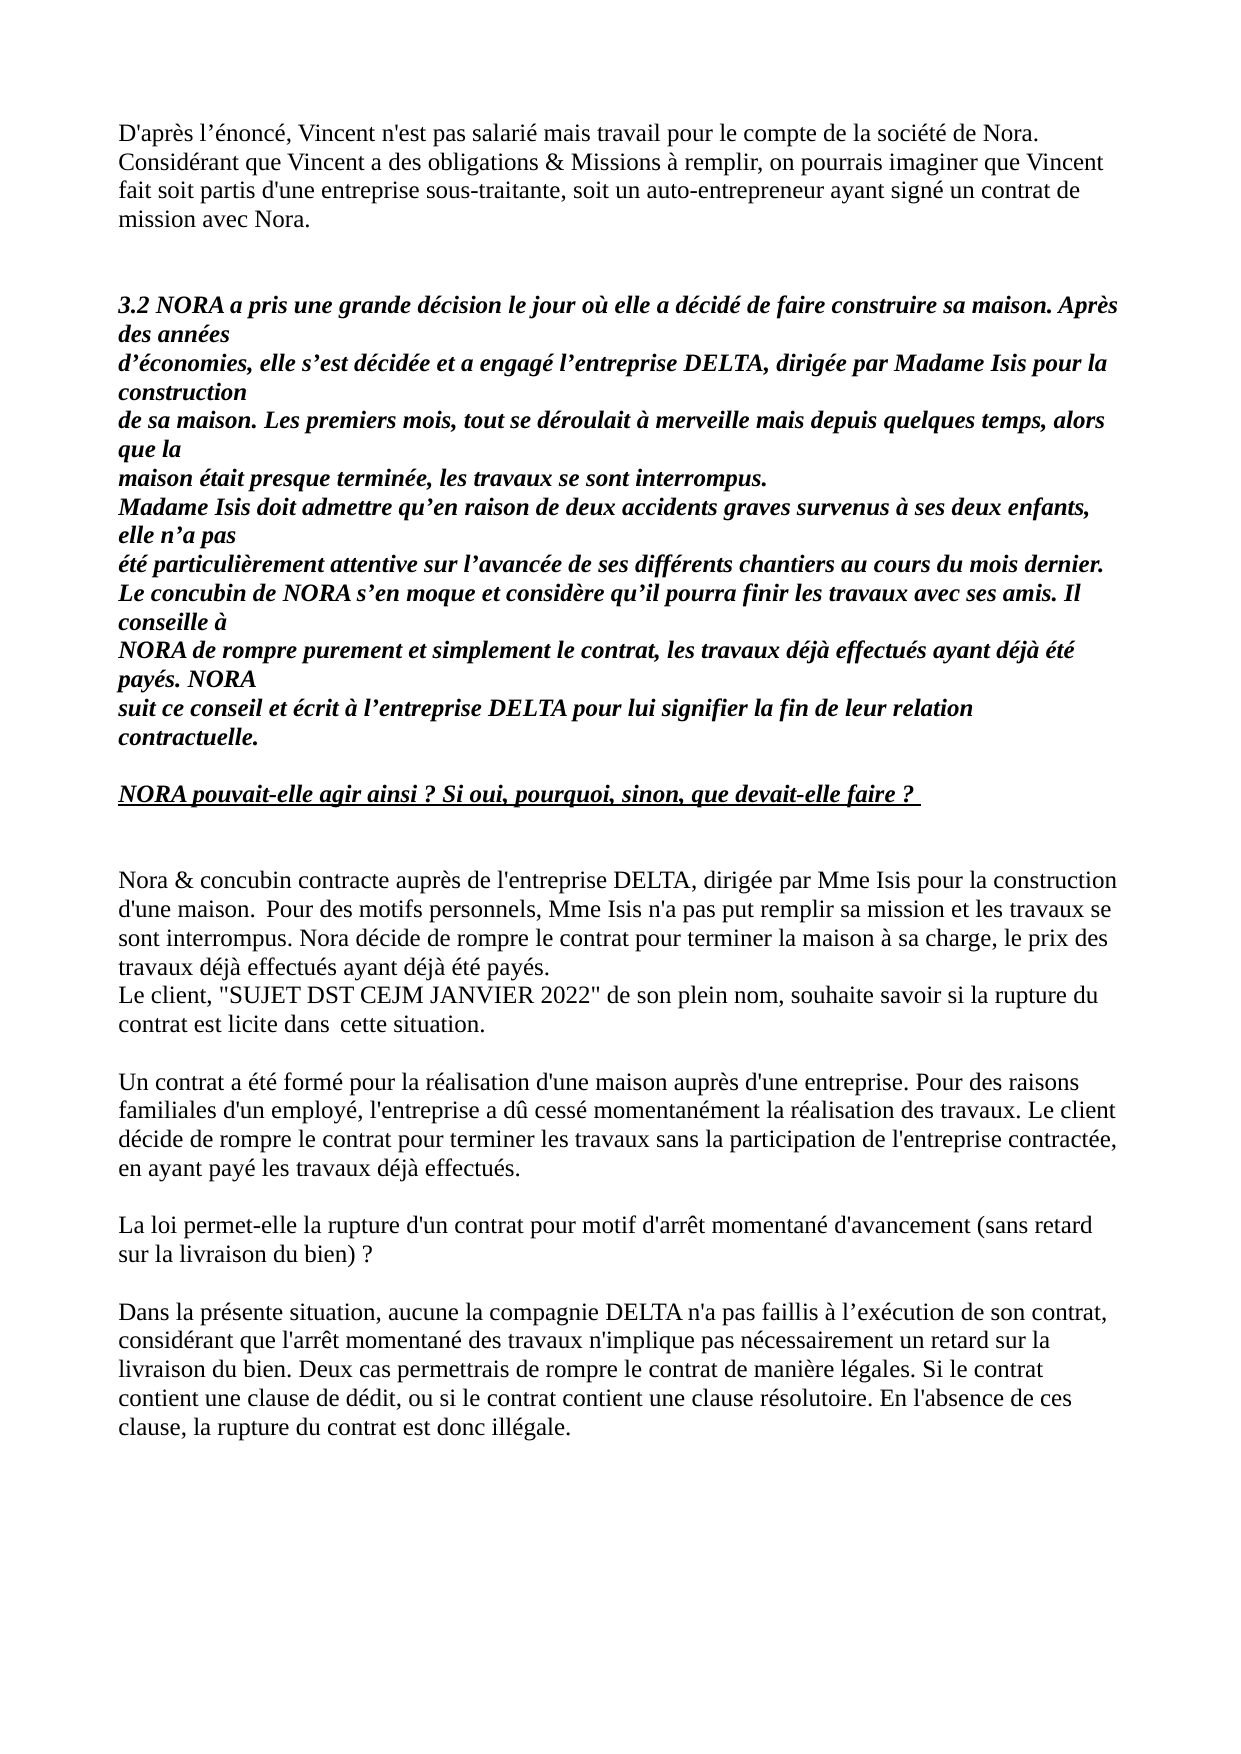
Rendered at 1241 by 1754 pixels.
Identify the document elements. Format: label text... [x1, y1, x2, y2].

text NORA de rompre purement et simplement le contrat, les travaux déjà effectués ayant déjà été payés. NORA [118, 636, 1122, 693]
text suit ce conseil et écrit à l’entreprise DELTA pour lui signifier la fin de leur relation contractuelle. [118, 693, 1122, 751]
text La loi permet-elle la rupture d'un contrat pour motif d'arrêt momentané d'avancement (sans retard sur la livraison du bien) ? [118, 1211, 1122, 1268]
text D'après l’énoncé, Vincent n'est pas salarié mais travail pour le compte de la société de Nora. Considérant que Vincent a des obligations & Missions à remplir, on pourrais imaginer que Vincent fait soit partis d'une entreprise sous-traitante, soit un auto-entrepreneur ayant signé un contrat de mission avec Nora. [118, 118, 1122, 233]
text maison était presque terminée, les travaux se sont interrompus. [118, 463, 1122, 492]
text de sa maison. Les premiers mois, tout se déroulait à merveille mais depuis quelques temps, alors que la [118, 406, 1122, 463]
text été particulièrement attentive sur l’avancée de ses différents chantiers au cours du mois dernier. [118, 549, 1122, 578]
text Le concubin de NORA s’en moque et considère qu’il pourra finir les travaux avec ses amis. Il conseille à [118, 578, 1122, 636]
text NORA pouvait-elle agir ainsi ? Si oui, pourquoi, sinon, que devait-elle faire ? [118, 779, 1122, 808]
text Nora & concubin contracte auprès de l'entreprise DELTA, dirigée par Mme Isis pour la construction d'une maison. Pour des motifs personnels, Mme Isis n'a pas put remplir sa mission et les travaux se sont interrompus. Nora décide de rompre le contrat pour terminer la maison à sa charge, le prix des travaux déjà effectués ayant déjà été payés. [118, 866, 1122, 981]
text Un contrat a été formé pour la réalisation d'une maison auprès d'une entreprise. Pour des raisons familiales d'un employé, l'entreprise a dû cessé momentanément la réalisation des travaux. Le client décide de rompre le contrat pour terminer les travaux sans la participation de l'entreprise contractée, en ayant payé les travaux déjà effectués. [118, 1067, 1122, 1182]
text 3.2 NORA a pris une grande décision le jour où elle a décidé de faire construire sa maison. Après des années [118, 291, 1122, 348]
text d’économies, elle s’est décidée et a engagé l’entreprise DELTA, dirigée par Madame Isis pour la construction [118, 348, 1122, 406]
text Madame Isis doit admettre qu’en raison de deux accidents graves survenus à ses deux enfants, elle n’a pas [118, 492, 1122, 549]
text Dans la présente situation, aucune la compagnie DELTA n'a pas faillis à l’exécution de son contrat, considérant que l'arrêt momentané des travaux n'implique pas nécessairement un retard sur la livraison du bien. Deux cas permettrais de rompre le contrat de manière légales. Si le contrat contient une clause de dédit, ou si le contrat contient une clause résolutoire. En l'absence de ces clause, la rupture du contrat est donc illégale. [118, 1297, 1122, 1441]
text Le client, "SUJET DST CEJM JANVIER 2022" de son plein nom, souhaite savoir si la rupture du contrat est licite dans cette situation. [118, 981, 1122, 1038]
